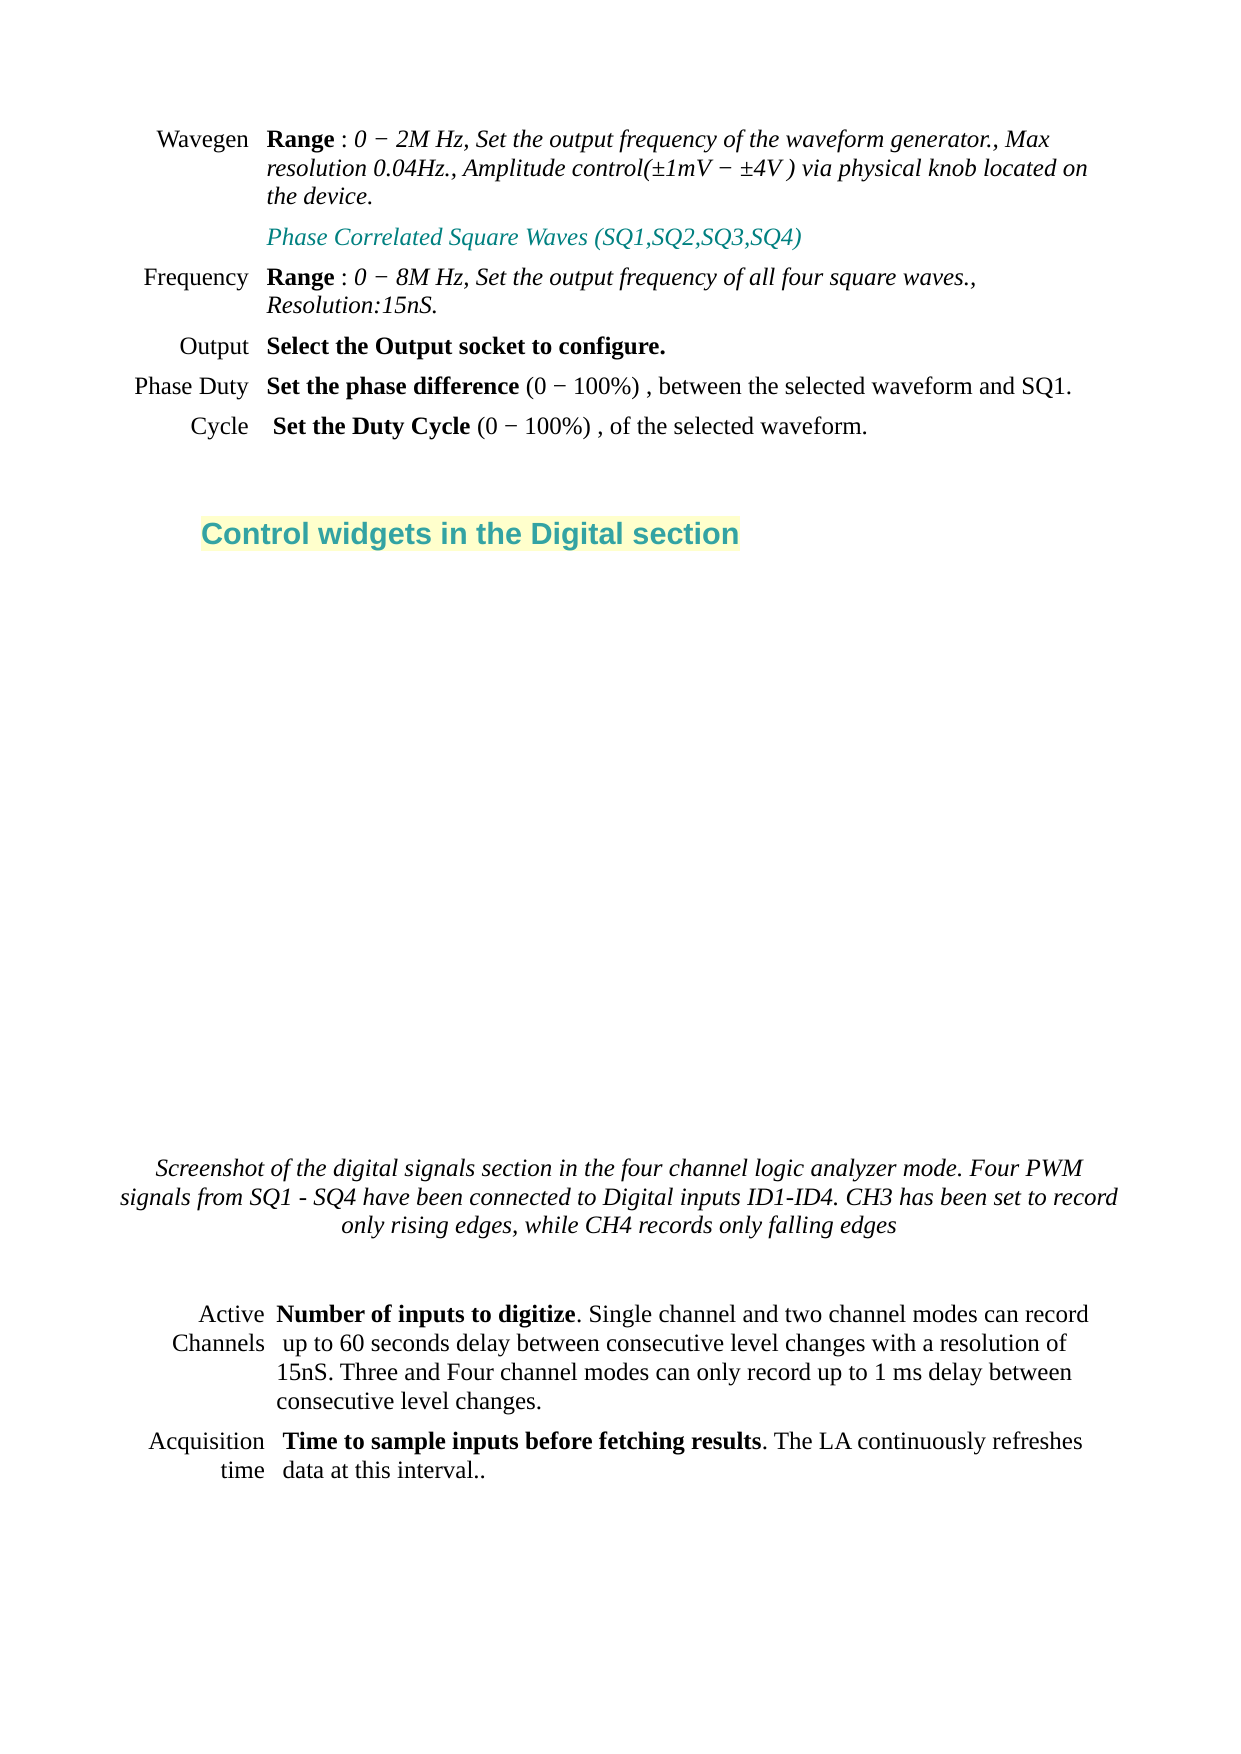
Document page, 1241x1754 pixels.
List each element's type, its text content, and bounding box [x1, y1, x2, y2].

table_cell Range : 0 − 8M Hz, Set the output frequency of all four square waves., Resolution:15nS. [261, 256, 1122, 325]
table_header Range : 0 − 2M Hz, Set the output frequency of the waveform generator., Max resolution 0.04Hz., Amplitude control(±1mV − ±4V ) via physical knob located on the device. [261, 118, 1122, 216]
table_header Wavegen [118, 118, 261, 216]
table_cell Set the phase difference (0 − 100%) , between the selected waveform and SQ1. [261, 365, 1122, 405]
table_cell Cycle [118, 405, 261, 446]
table_header Active Channels [118, 1294, 270, 1420]
table_cell Output [118, 325, 261, 365]
table_cell Acquisition time [118, 1420, 270, 1489]
table_cell Frequency [118, 256, 261, 325]
table_header Number of inputs to digitize. Single channel and two channel modes can record up to 60 seconds delay between consecutive level changes with a resolution of 15nS. Three and Four channel modes can only record up to 1 ms delay between consecutive level changes. [270, 1294, 1122, 1420]
table_cell Phase Correlated Square Waves (SQ1,SQ2,SQ3,SQ4) [261, 216, 1122, 256]
table_cell Set the Duty Cycle (0 − 100%) , of the selected waveform. [261, 405, 1122, 446]
table_cell Select the Output socket to configure. [261, 325, 1122, 365]
table_cell [118, 216, 261, 256]
table_cell Time to sample inputs before fetching results. The LA continuously refreshes data at this interval.. [270, 1420, 1122, 1489]
text Screenshot of the digital signals section in the four channel logic analyzer mode. Four PWM signals from SQ1 - SQ4 have been connected to Digital inputs ID1-ID4. CH3 has been set to record only rising edges, while CH4 records only falling edges [118, 563, 1122, 1239]
subtitle Control widgets in the Digital section [740, 516, 1122, 551]
table_cell Phase Duty [118, 365, 261, 405]
